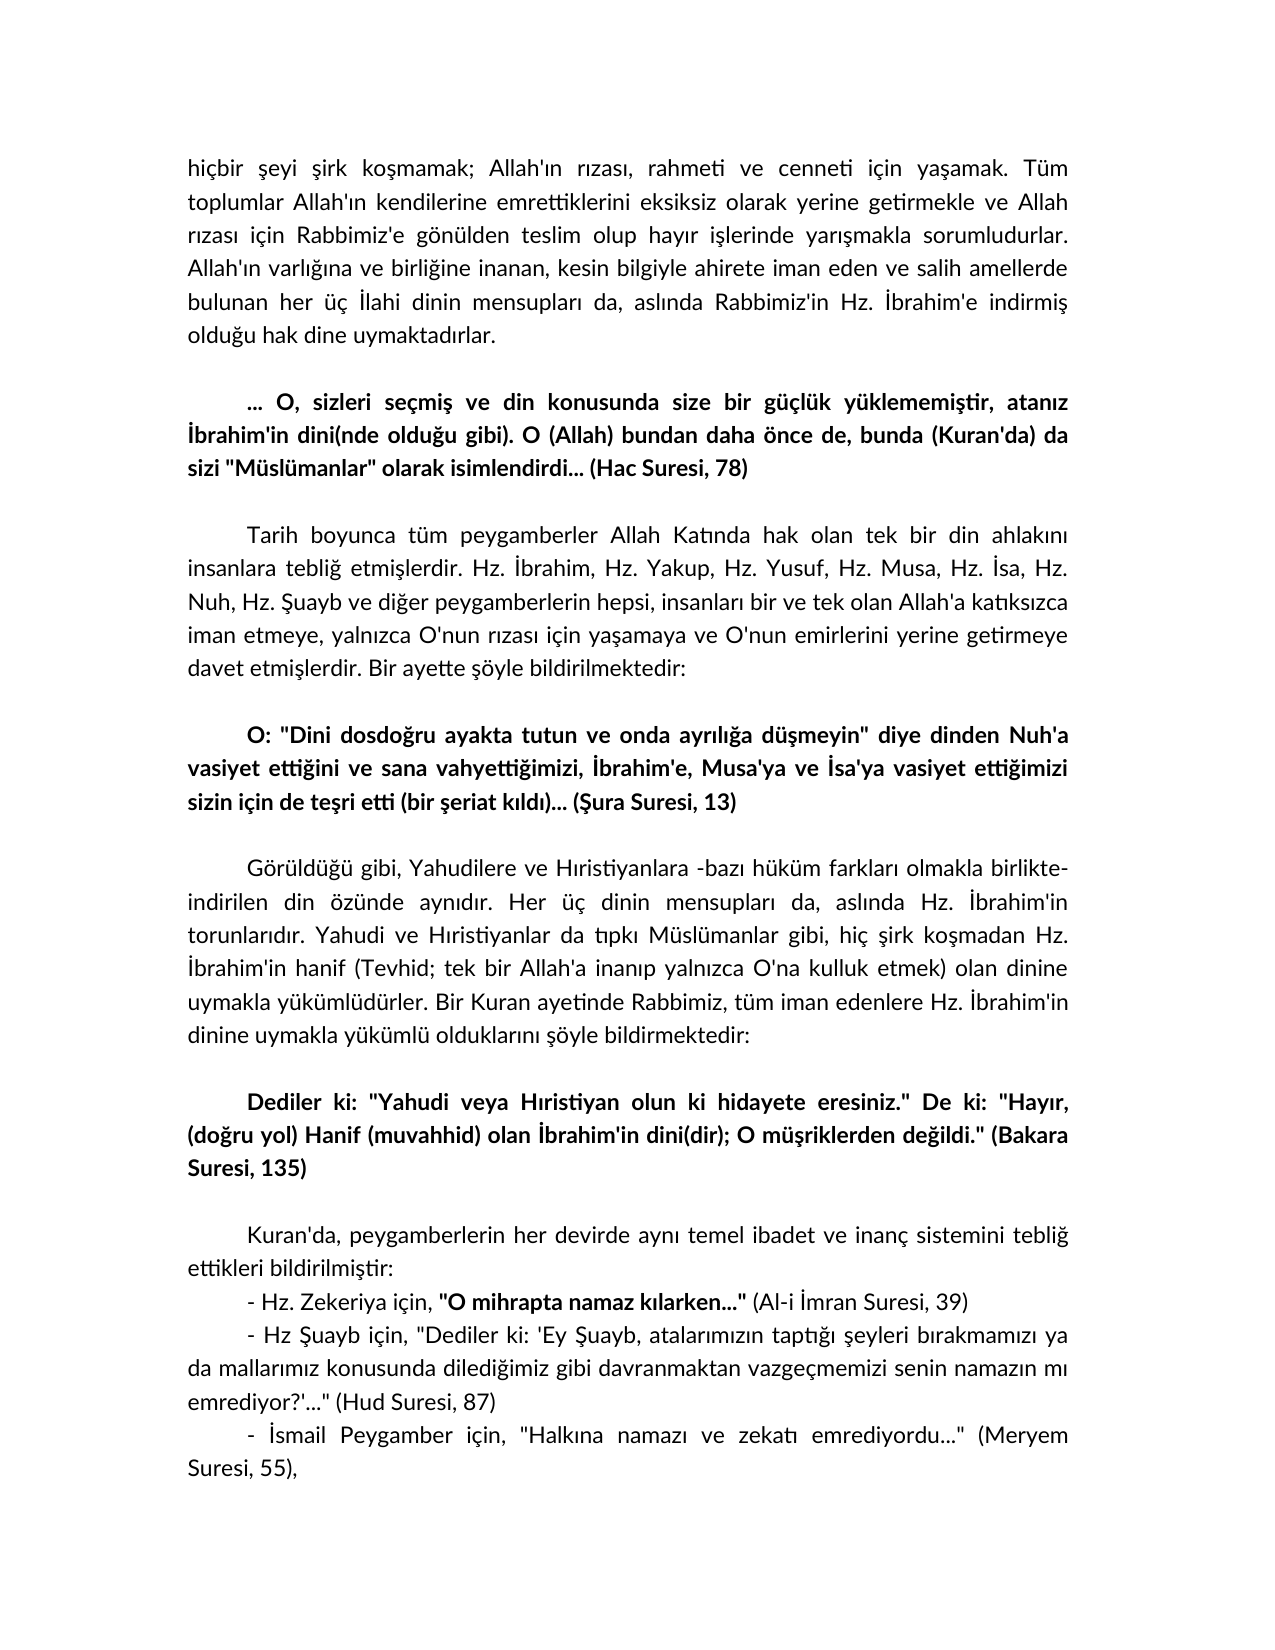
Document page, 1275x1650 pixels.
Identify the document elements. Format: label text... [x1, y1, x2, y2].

text Tarih boyunca tüm peygamberler Allah Katında hak olan tek bir din ahlakını insanlara tebliğ etmişlerdir. Hz. İbrahim, Hz. Yakup, Hz. Yusuf, Hz. Musa, Hz. İsa, Hz. Nuh, Hz. Şuayb ve diğer peygamberlerin hepsi, insanları bir ve tek olan Allah'a katıksızca iman etmeye, yalnızca O'nun rızası için yaşamaya ve O'nun emirlerini yerine getirmeye davet etmişlerdir. Bir ayette şöyle bildirilmektedir: [187, 517, 1070, 683]
text O: "Dini dosdoğru ayakta tutun ve onda ayrılığa düşmeyin" diye dinden Nuh'a vasiyet ettiğini ve sana vahyettiğimizi, İbrahim'e, Musa'ya ve İsa'ya vasiyet ettiğimizi sizin için de teşri etti (bir şeriat kıldı)... (Şura Suresi, 13) [187, 717, 1070, 817]
text ... O, sizleri seçmiş ve din konusunda size bir güçlük yüklememiştir, atanız İbrahim'in dini(nde olduğu gibi). O (Allah) bundan daha önce de, bunda (Kuran'da) da sizi "Müslümanlar" olarak isimlendirdi... (Hac Suresi, 78) [187, 383, 1070, 483]
text hiçbir şeyi şirk koşmamak; Allah'ın rızası, rahmeti ve cenneti için yaşamak. Tüm toplumlar Allah'ın kendilerine emrettiklerini eksiksiz olarak yerine getirmekle ve Allah rızası için Rabbimiz'e gönülden teslim olup hayır işlerinde yarışmakla sorumludurlar. Allah'ın varlığına ve birliğine inanan, kesin bilgiyle ahirete iman eden ve salih amellerde bulunan her üç İlahi dinin mensupları da, aslında Rabbimiz'in Hz. İbrahim'e indirmiş olduğu hak dine uymaktadırlar. [187, 150, 1070, 350]
text - Hz. Zekeriya için, "O mihrapta namaz kılarken..." (Al-i İmran Suresi, 39) [187, 1283, 1070, 1317]
text Görüldüğü gibi, Yahudilere ve Hıristiyanlara -bazı hüküm farkları olmakla birlikte- indirilen din özünde aynıdır. Her üç dinin mensupları da, aslında Hz. İbrahim'in torunlarıdır. Yahudi ve Hıristiyanlar da tıpkı Müslümanlar gibi, hiç şirk koşmadan Hz. İbrahim'in hanif (Tevhid; tek bir Allah'a inanıp yalnızca O'na kulluk etmek) olan dinine uymakla yükümlüdürler. Bir Kuran ayetinde Rabbimiz, tüm iman edenlere Hz. İbrahim'in dinine uymakla yükümlü olduklarını şöyle bildirmektedir: [187, 850, 1070, 1050]
text Dediler ki: "Yahudi veya Hıristiyan olun ki hidayete eresiniz." De ki: "Hayır, (doğru yol) Hanif (muvahhid) olan İbrahim'in dini(dir); O müşriklerden değildi." (Bakara Suresi, 135) [187, 1083, 1070, 1183]
text Kuran'da, peygamberlerin her devirde aynı temel ibadet ve inanç sistemini tebliğ ettikleri bildirilmiştir: [187, 1217, 1070, 1283]
text - Hz Şuayb için, "Dediler ki: 'Ey Şuayb, atalarımızın taptığı şeyleri bırakmamızı ya da mallarımız konusunda dilediğimiz gibi davranmaktan vazgeçmemizi senin namazın mı emrediyor?'..." (Hud Suresi, 87) [187, 1317, 1070, 1417]
text - İsmail Peygamber için, "Halkına namazı ve zekatı emrediyordu..." (Meryem Suresi, 55), [187, 1417, 1070, 1483]
